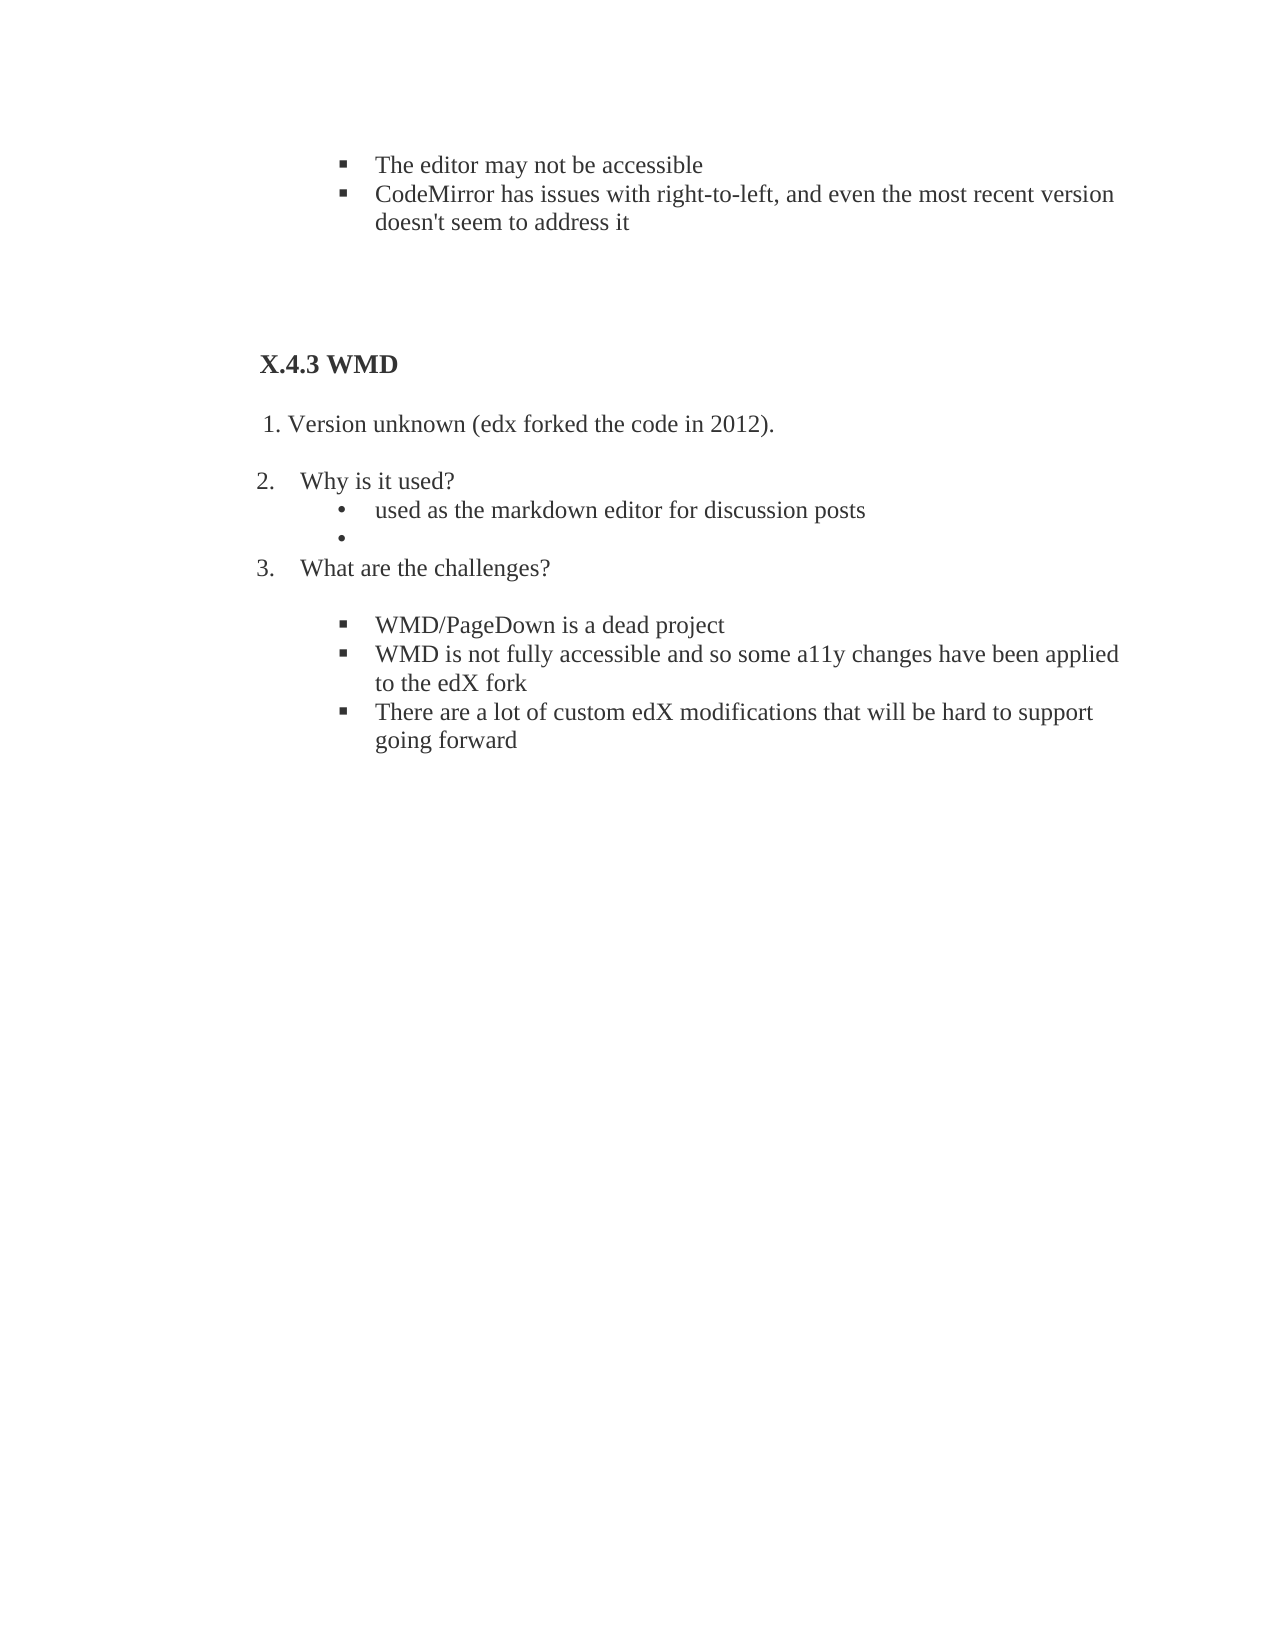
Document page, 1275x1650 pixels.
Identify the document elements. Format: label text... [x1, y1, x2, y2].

list WMD is not fully accessible and so some a11y changes have been applied to the edX fork [337, 639, 1125, 697]
text X.4.3 WMD [150, 348, 1125, 380]
list WMD/PageDown is a dead project [337, 611, 1125, 639]
list CodeMirror has issues with right-to-left, and even the most recent version doesn't seem to address it [337, 179, 1125, 236]
list 3. What are the challenges? [225, 553, 1125, 581]
list used as the markdown editor for discussion posts [337, 495, 1125, 524]
list 1. Version unknown (edx forked the code in 2012). [225, 409, 1125, 438]
list There are a lot of custom edX modifications that will be hard to support going forward [337, 697, 1125, 754]
list 2. Why is it used? [225, 466, 1125, 495]
list The editor may not be accessible [337, 150, 1125, 179]
